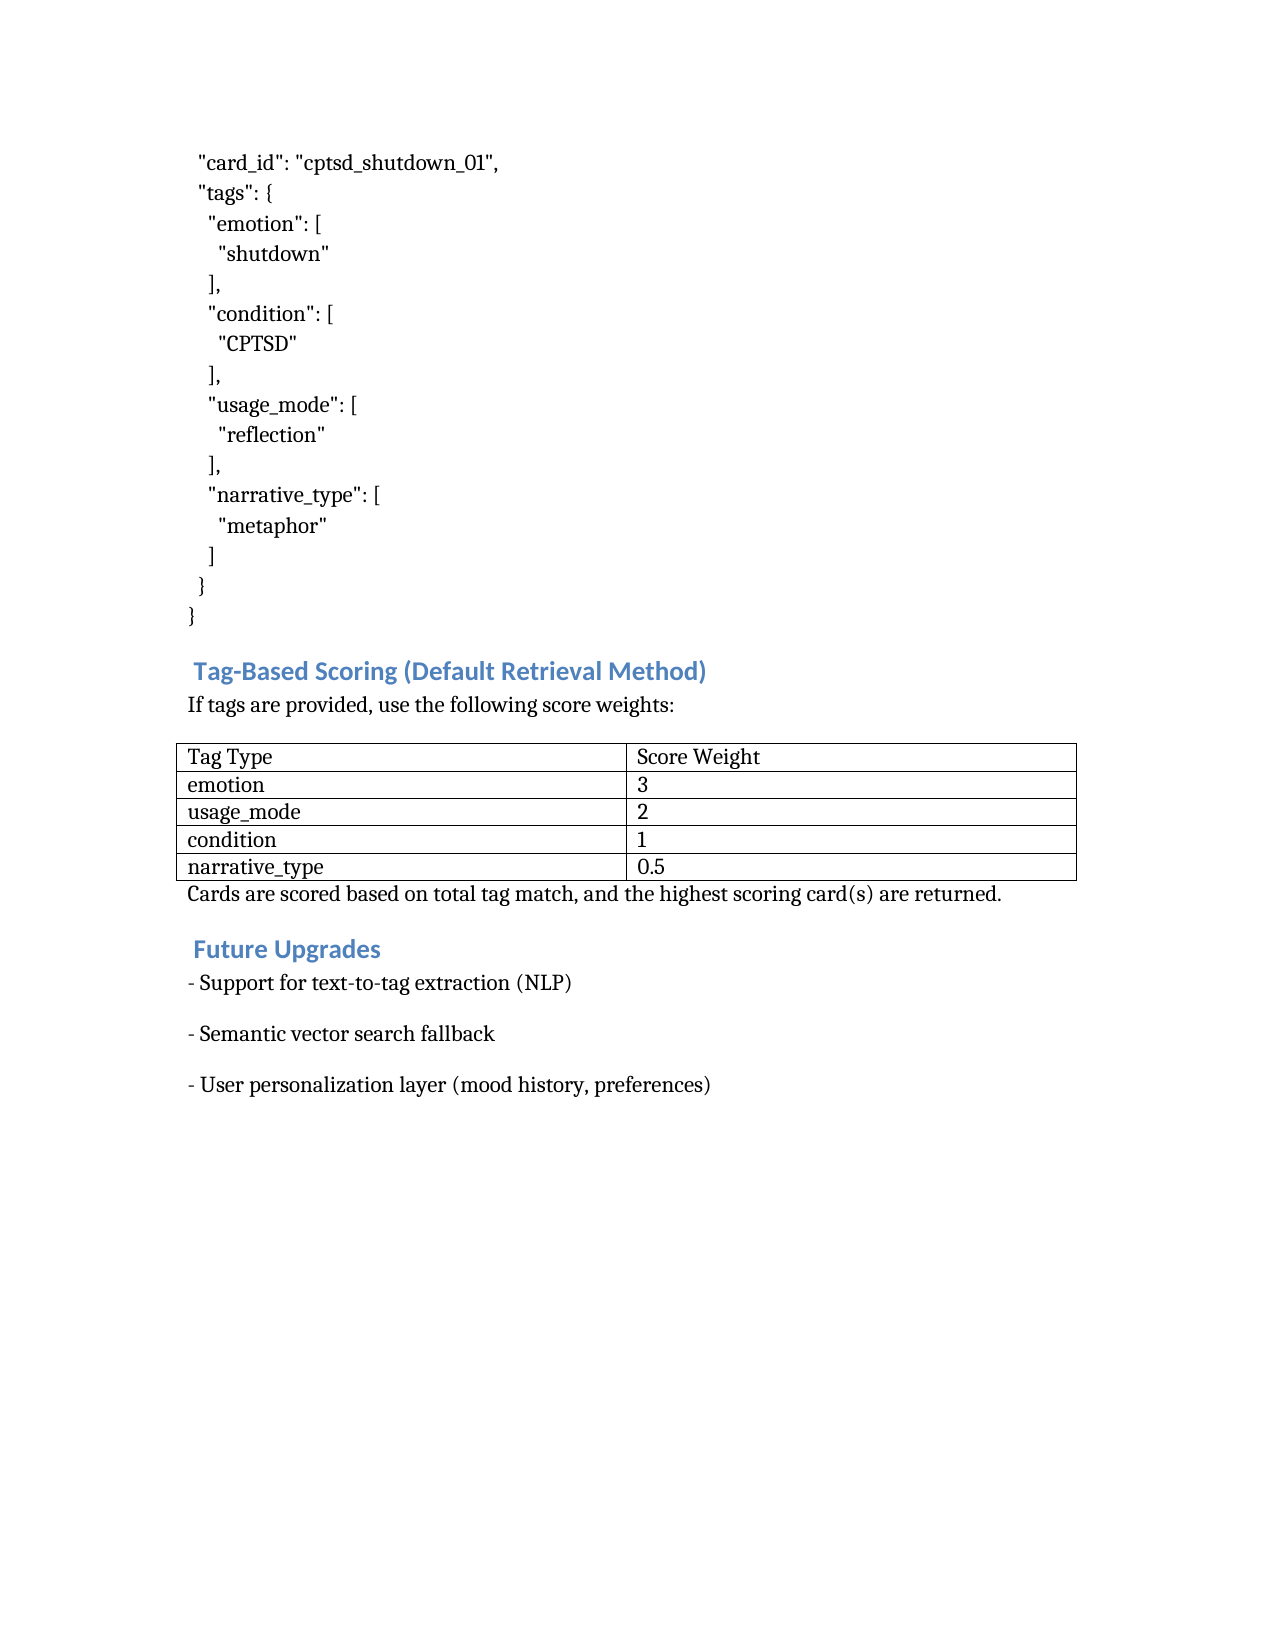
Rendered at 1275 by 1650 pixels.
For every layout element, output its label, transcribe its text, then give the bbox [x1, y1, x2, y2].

subtitle Future Upgrades [187, 932, 1087, 965]
text If tags are provided, use the following score weights: [187, 692, 1087, 718]
text - User personalization layer (mood history, preferences) [187, 1072, 1087, 1098]
table_cell 0.5 [627, 854, 1076, 880]
table_cell 3 [627, 772, 1076, 798]
table_header Score Weight [627, 744, 1076, 771]
table_cell usage_mode [177, 799, 626, 825]
table_cell 2 [627, 799, 1076, 825]
table_header Tag Type [177, 744, 626, 771]
table_cell 1 [627, 826, 1076, 853]
table_cell condition [177, 826, 626, 853]
text - Semantic vector search fallback [187, 1021, 1087, 1047]
subtitle Tag-Based Scoring (Default Retrieval Method) [187, 654, 1087, 687]
table_cell narrative_type [177, 854, 626, 880]
text - Support for text-to-tag extraction (NLP) [187, 970, 1087, 996]
text "card_id": "cptsd_shutdown_01", "tags": { "emotion": [ "shutdown" ], "condition": [ "CPTSD" ], "usage_mode": [ "reflection" ], "narrative_type": [ "metaphor" ] } } [187, 150, 1087, 629]
table_cell emotion [177, 772, 626, 798]
text Cards are scored based on total tag match, and the highest scoring card(s) are returned. [187, 881, 1087, 907]
